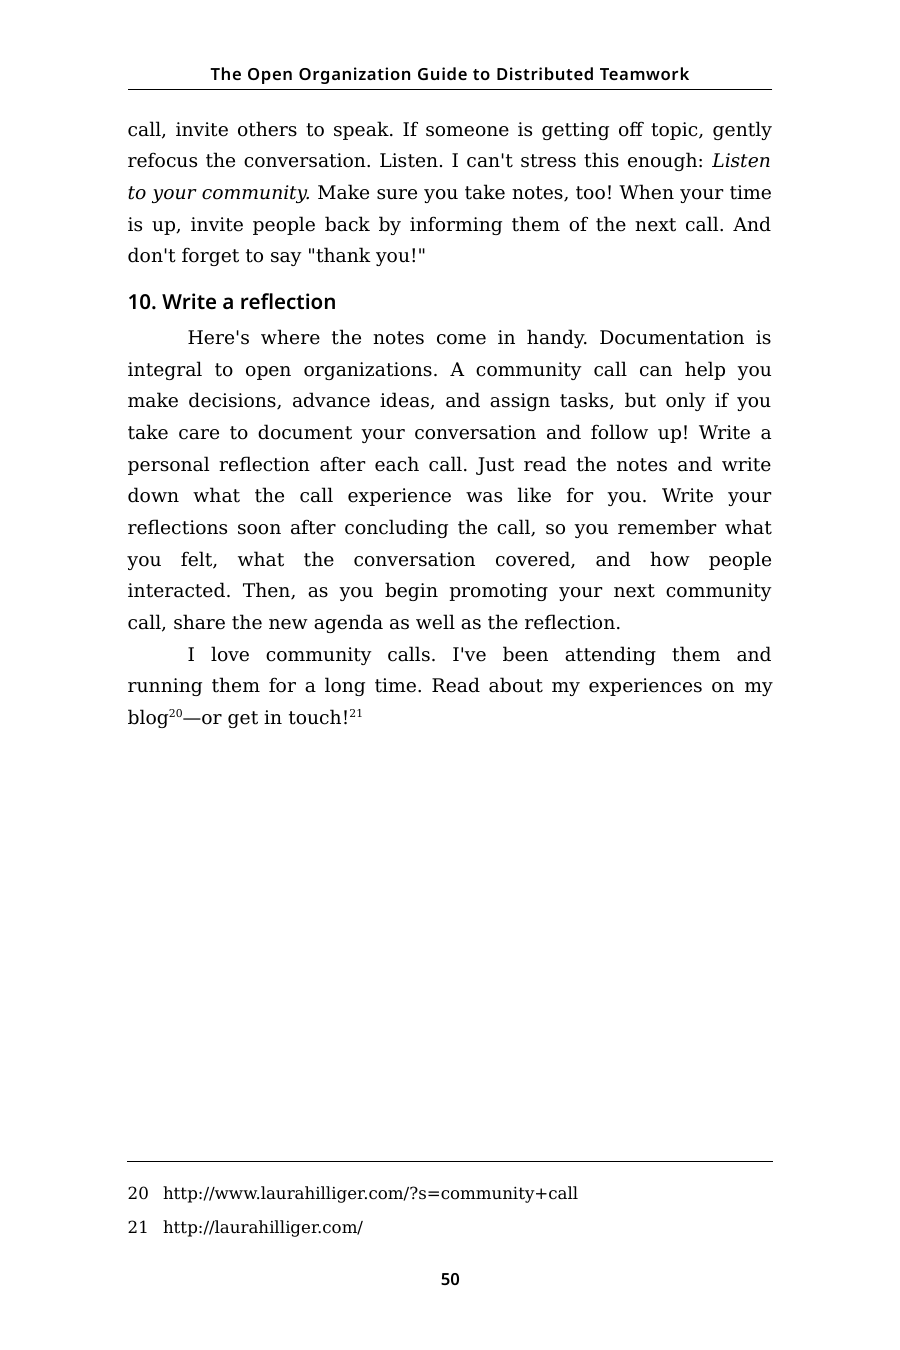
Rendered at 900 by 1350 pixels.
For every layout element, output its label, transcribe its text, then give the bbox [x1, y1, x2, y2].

text http://laurahilliger.com/ [127, 1218, 772, 1237]
text I love community calls. I've been attending them and running them for a long time. Read about my experiences on my blog—or get in touch! [127, 644, 772, 729]
text Here's where the notes come in handy. Documentation is integral to open organizations. A community call can help you make decisions, advance ideas, and assign tasks, but only if you take care to document your conversation and follow up! Write a personal reflection after each call. Just read the notes and write down what the call experience was like for you. Write your reflections soon after concluding the call, so you remember what you felt, what the conversation covered, and how people interacted. Then, as you begin promoting your next community call, share the new agenda as well as the reflection. [127, 327, 772, 634]
text call, invite others to speak. If someone is getting off topic, gently refocus the conversation. Listen. I can't stress this enough: Listen to your community. Make sure you take notes, too! When your time is up, invite people back by informing them of the next call. And don't forget to say "thank you!" [127, 118, 772, 267]
text http://www.laurahilliger.com/?s=community+call [127, 1183, 772, 1203]
subtitle 10. Write a reflection [127, 289, 772, 315]
